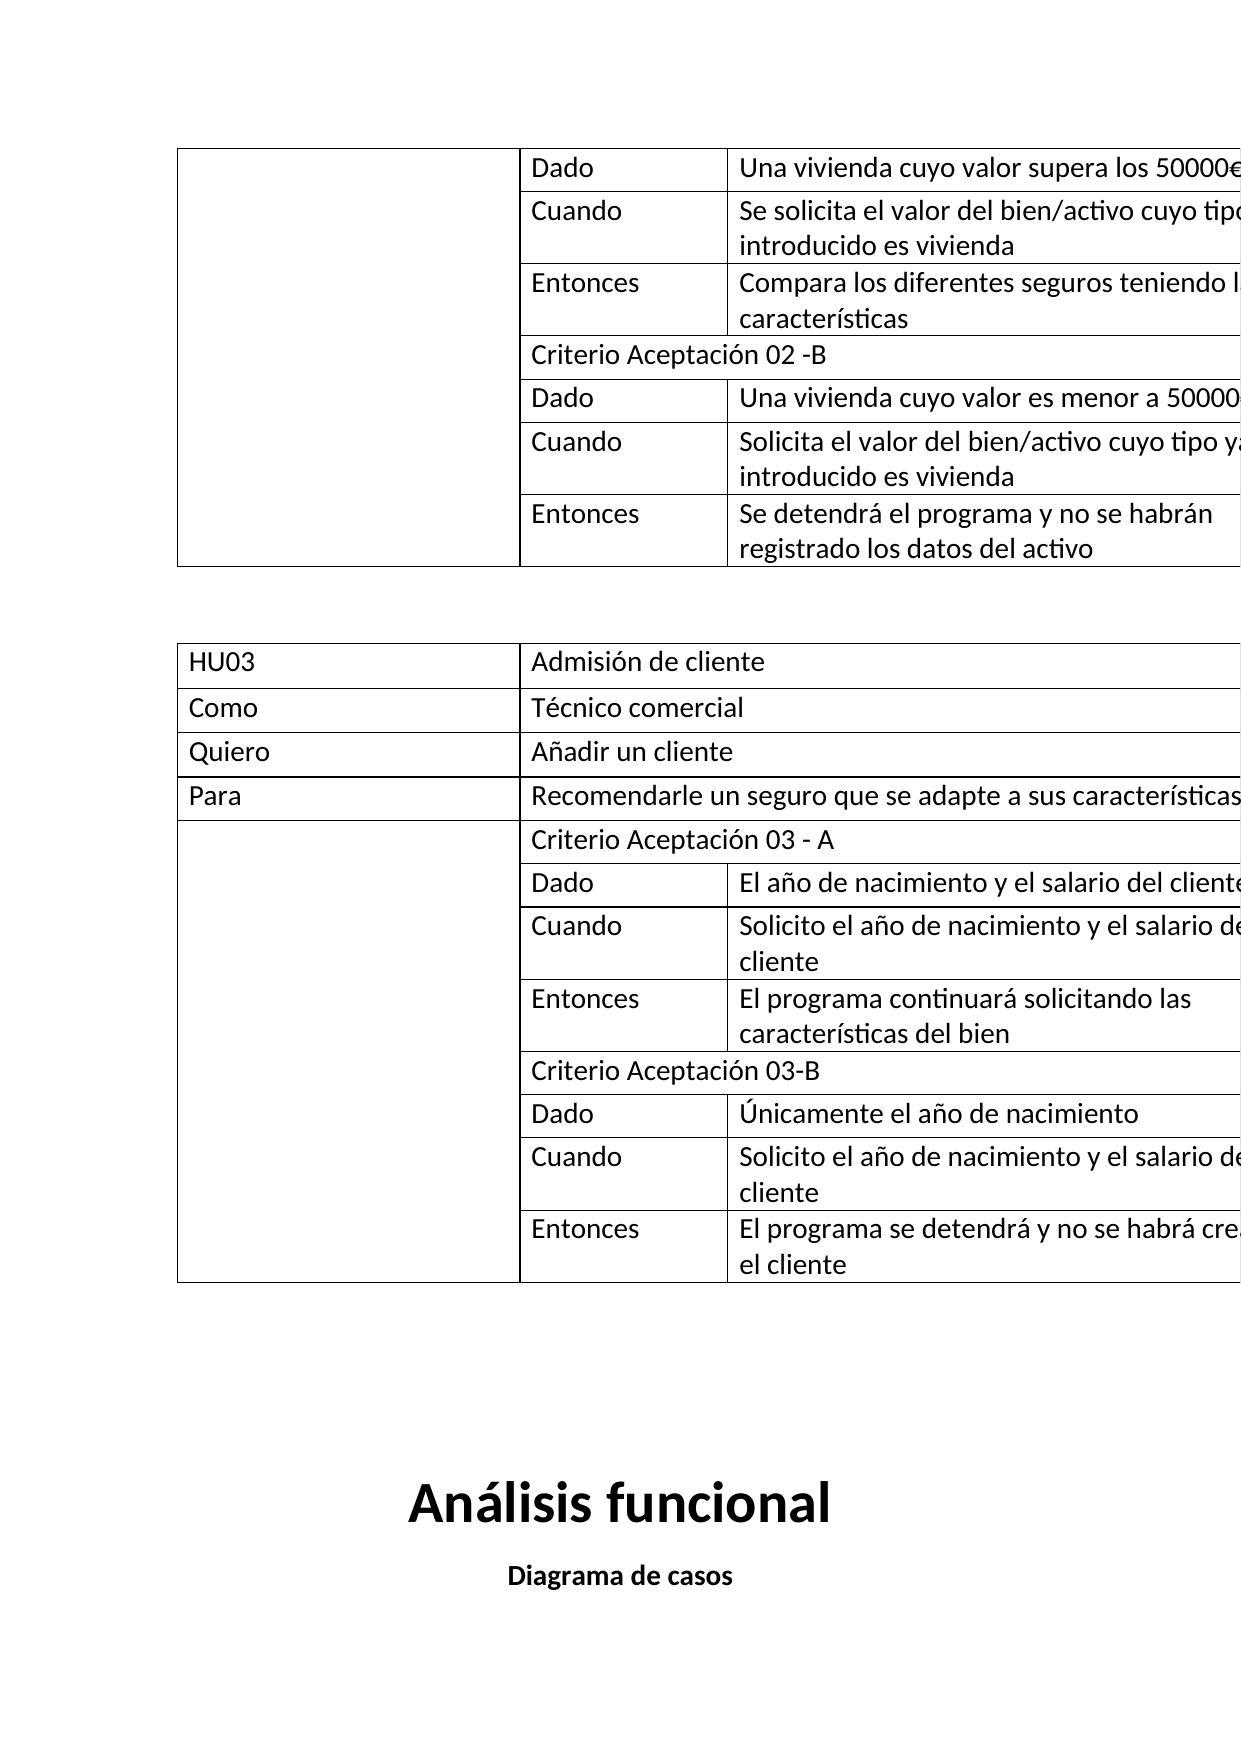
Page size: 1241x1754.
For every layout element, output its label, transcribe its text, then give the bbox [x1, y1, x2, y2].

table_cell Se detendrá el programa y no se habrán registrado los datos del activo [728, 495, 1240, 566]
table_cell Como [178, 689, 519, 732]
table_cell El año de nacimiento y el salario del cliente [728, 864, 1240, 906]
text Diagrama de casos [177, 1557, 1063, 1593]
table_cell Quiero [178, 733, 519, 776]
table_cell Se solicita el valor del bien/activo cuyo tipo ya introducido es vivienda [728, 192, 1240, 263]
table_cell Solicito el año de nacimiento y el salario del cliente [728, 908, 1240, 979]
table_cell Añadir un cliente [521, 733, 1240, 776]
table_cell Cuando [521, 192, 727, 263]
table_cell Cuando [521, 1138, 727, 1209]
table_cell [178, 821, 519, 1282]
table_cell [178, 149, 519, 566]
table_cell Una vivienda cuyo valor supera los 50000€ [728, 149, 1240, 191]
table_cell Cuando [521, 908, 727, 979]
table_cell Compara los diferentes seguros teniendo las características [728, 264, 1240, 335]
table_cell Entonces [521, 495, 727, 566]
table_cell Criterio Aceptación 03-B [521, 1052, 1240, 1094]
table_header HU03 [178, 644, 519, 688]
table_cell Entonces [521, 264, 727, 335]
table_header Admisión de cliente [521, 644, 1240, 688]
table_cell Dado [521, 149, 727, 191]
table_cell Criterio Aceptación 03 - A [521, 821, 1240, 863]
table_cell Dado [521, 1095, 727, 1137]
table_cell Solicita el valor del bien/activo cuyo tipo ya introducido es vivienda [728, 423, 1240, 494]
table_cell Criterio Aceptación 02 -B [521, 336, 1240, 378]
table_cell Entonces [521, 1211, 727, 1282]
table_cell Técnico comercial [521, 689, 1240, 732]
table_cell Una vivienda cuyo valor es menor a 50000€ [728, 380, 1240, 422]
table_cell El programa continuará solicitando las características del bien [728, 980, 1240, 1051]
table_cell El programa se detendrá y no se habrá creado el cliente [728, 1211, 1240, 1282]
table_cell Entonces [521, 980, 727, 1051]
table_cell Dado [521, 864, 727, 906]
table_cell Solicito el año de nacimiento y el salario del cliente [728, 1138, 1240, 1209]
table_cell Para [178, 778, 519, 820]
table_cell Únicamente el año de nacimiento [728, 1095, 1240, 1137]
text Análisis funcional [177, 1466, 1063, 1537]
table_cell Recomendarle un seguro que se adapte a sus características [521, 778, 1240, 820]
table_cell Cuando [521, 423, 727, 494]
table_cell Dado [521, 380, 727, 422]
